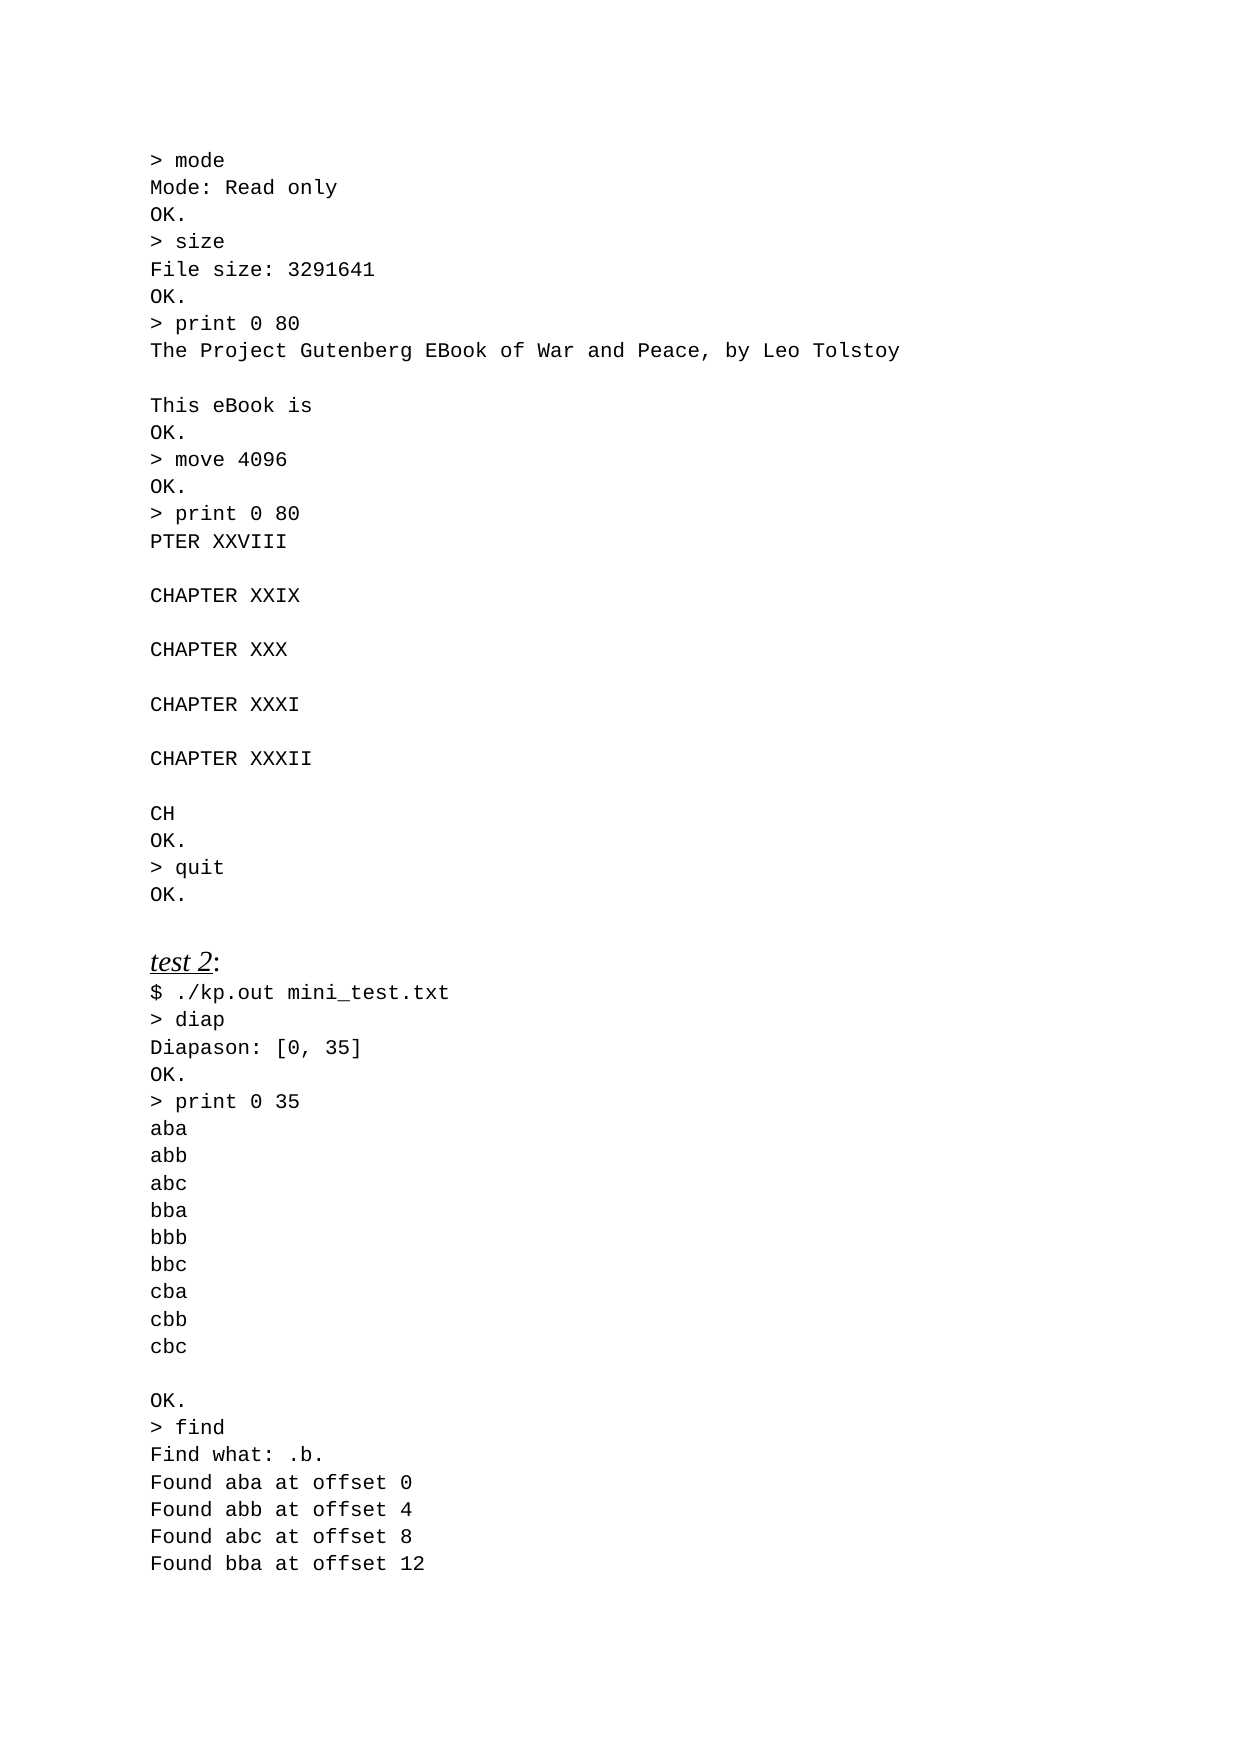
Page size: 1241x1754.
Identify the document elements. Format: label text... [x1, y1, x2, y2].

text Mode: Read only [150, 177, 1183, 201]
text Find what: .b. [91, 1444, 1183, 1468]
text OK. [150, 422, 1183, 446]
text bbc [91, 1254, 1183, 1278]
text OK. [91, 1390, 1183, 1414]
text OK. [150, 830, 1183, 853]
text CHAPTER XXIX [150, 585, 1183, 609]
text cba [91, 1281, 1183, 1305]
text CHAPTER XXX [150, 639, 1183, 663]
text Diapason: [0, 35] [91, 1037, 1183, 1060]
text > diap [91, 1009, 1183, 1033]
text File size: 3291641 [150, 259, 1183, 282]
text PTER XXVIII [150, 531, 1183, 554]
text > move 4096 [150, 449, 1183, 473]
text > size [150, 232, 1183, 255]
text > print 0 35 [91, 1091, 1183, 1115]
text OK. [150, 286, 1183, 309]
text > print 0 80 [150, 503, 1183, 527]
text > find [91, 1417, 1183, 1441]
text CH [150, 802, 1183, 826]
text > mode [150, 150, 1183, 174]
text Found abc at offset 8 [91, 1526, 1183, 1550]
text cbb [91, 1308, 1183, 1332]
text abc [91, 1173, 1183, 1196]
text OK. [150, 476, 1183, 500]
text The Project Gutenberg EBook of War and Peace, by Leo Tolstoy [150, 340, 1183, 364]
text > quit [150, 857, 1183, 881]
text OK. [150, 204, 1183, 228]
text Found aba at offset 0 [91, 1472, 1183, 1495]
text aba [91, 1118, 1183, 1142]
text This eBook is [150, 395, 1183, 418]
text cbc [91, 1336, 1183, 1359]
text > print 0 80 [150, 313, 1183, 337]
text OK. [150, 884, 1183, 908]
text CHAPTER XXXI [150, 694, 1183, 717]
text test 2: [150, 944, 1090, 977]
text abb [91, 1145, 1183, 1169]
text $ ./kp.out mini_test.txt [91, 982, 1183, 1006]
text Found abb at offset 4 [91, 1499, 1183, 1522]
text Found bba at offset 12 [91, 1553, 1183, 1577]
text OK. [91, 1064, 1183, 1087]
text CHAPTER XXXII [150, 748, 1183, 772]
text bba [91, 1200, 1183, 1223]
text bbb [91, 1227, 1183, 1251]
